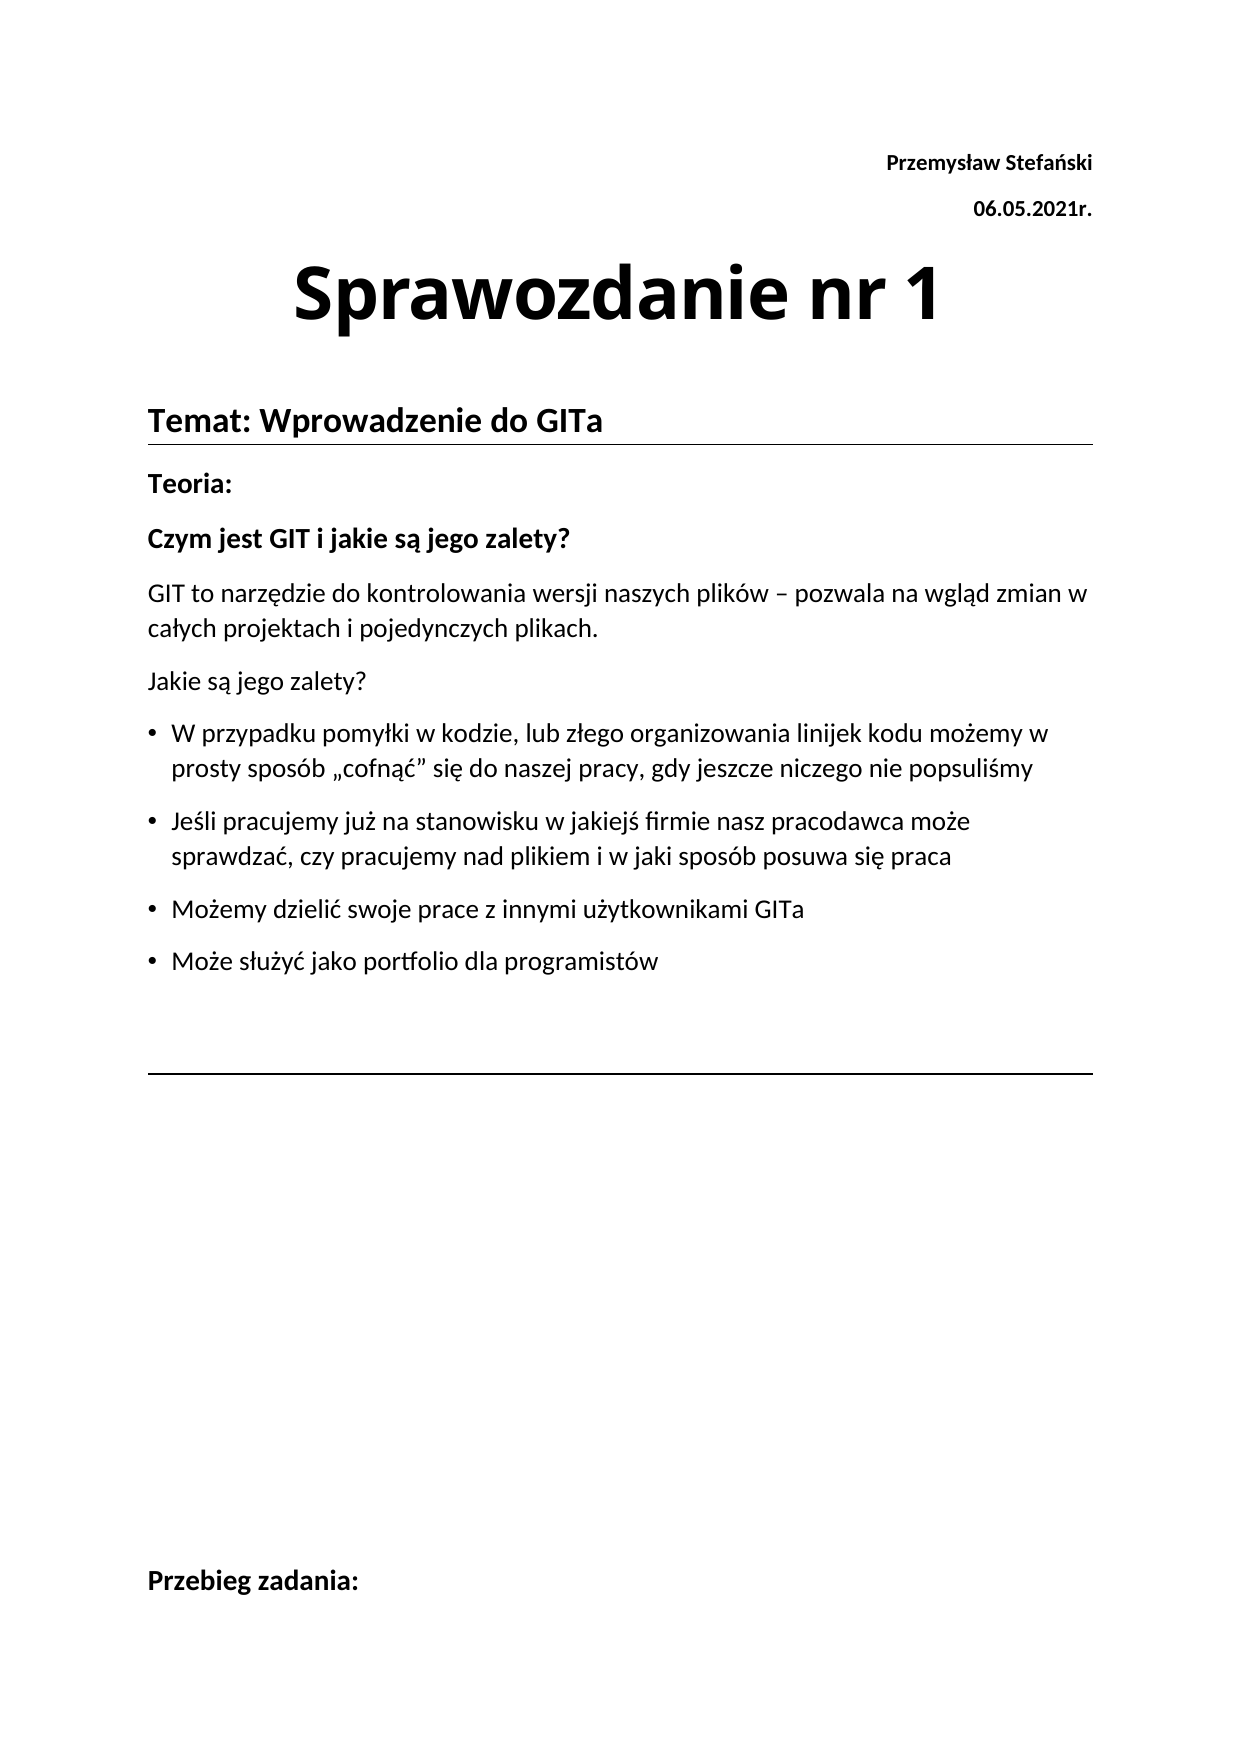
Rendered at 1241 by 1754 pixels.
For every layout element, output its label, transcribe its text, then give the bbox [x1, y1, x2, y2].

text Przemysław Stefański [148, 148, 1093, 176]
text GIT to narzędzie do kontrolowania wersji naszych plików – pozwala na wgląd zmian w całych projektach i pojedynczych plikach. [148, 576, 1093, 644]
text Teoria: [148, 466, 1093, 501]
list Jeśli pracujemy już na stanowisku w jakiejś firmie nasz pracodawca może sprawdzać, czy pracujemy nad plikiem i w jaki sposób posuwa się praca [148, 804, 1093, 872]
text 06.05.2021r. [148, 194, 1093, 222]
text Przebieg zadania: [148, 1562, 1093, 1598]
title Sprawozdanie nr 1 [148, 241, 1093, 341]
list W przypadku pomyłki w kodzie, lub złego organizowania linijek kodu możemy w prosty sposób „cofnąć” się do naszej pracy, gdy jeszcze niczego nie popsuliśmy [148, 716, 1093, 784]
list Może służyć jako portfolio dla programistów [148, 944, 1093, 977]
text Temat: Wprowadzenie do GITa [148, 398, 1093, 444]
list Możemy dzielić swoje prace z innymi użytkownikami GITa [148, 892, 1093, 925]
text Czym jest GIT i jakie są jego zalety? [148, 521, 1093, 556]
text Jakie są jego zalety? [148, 664, 1093, 697]
